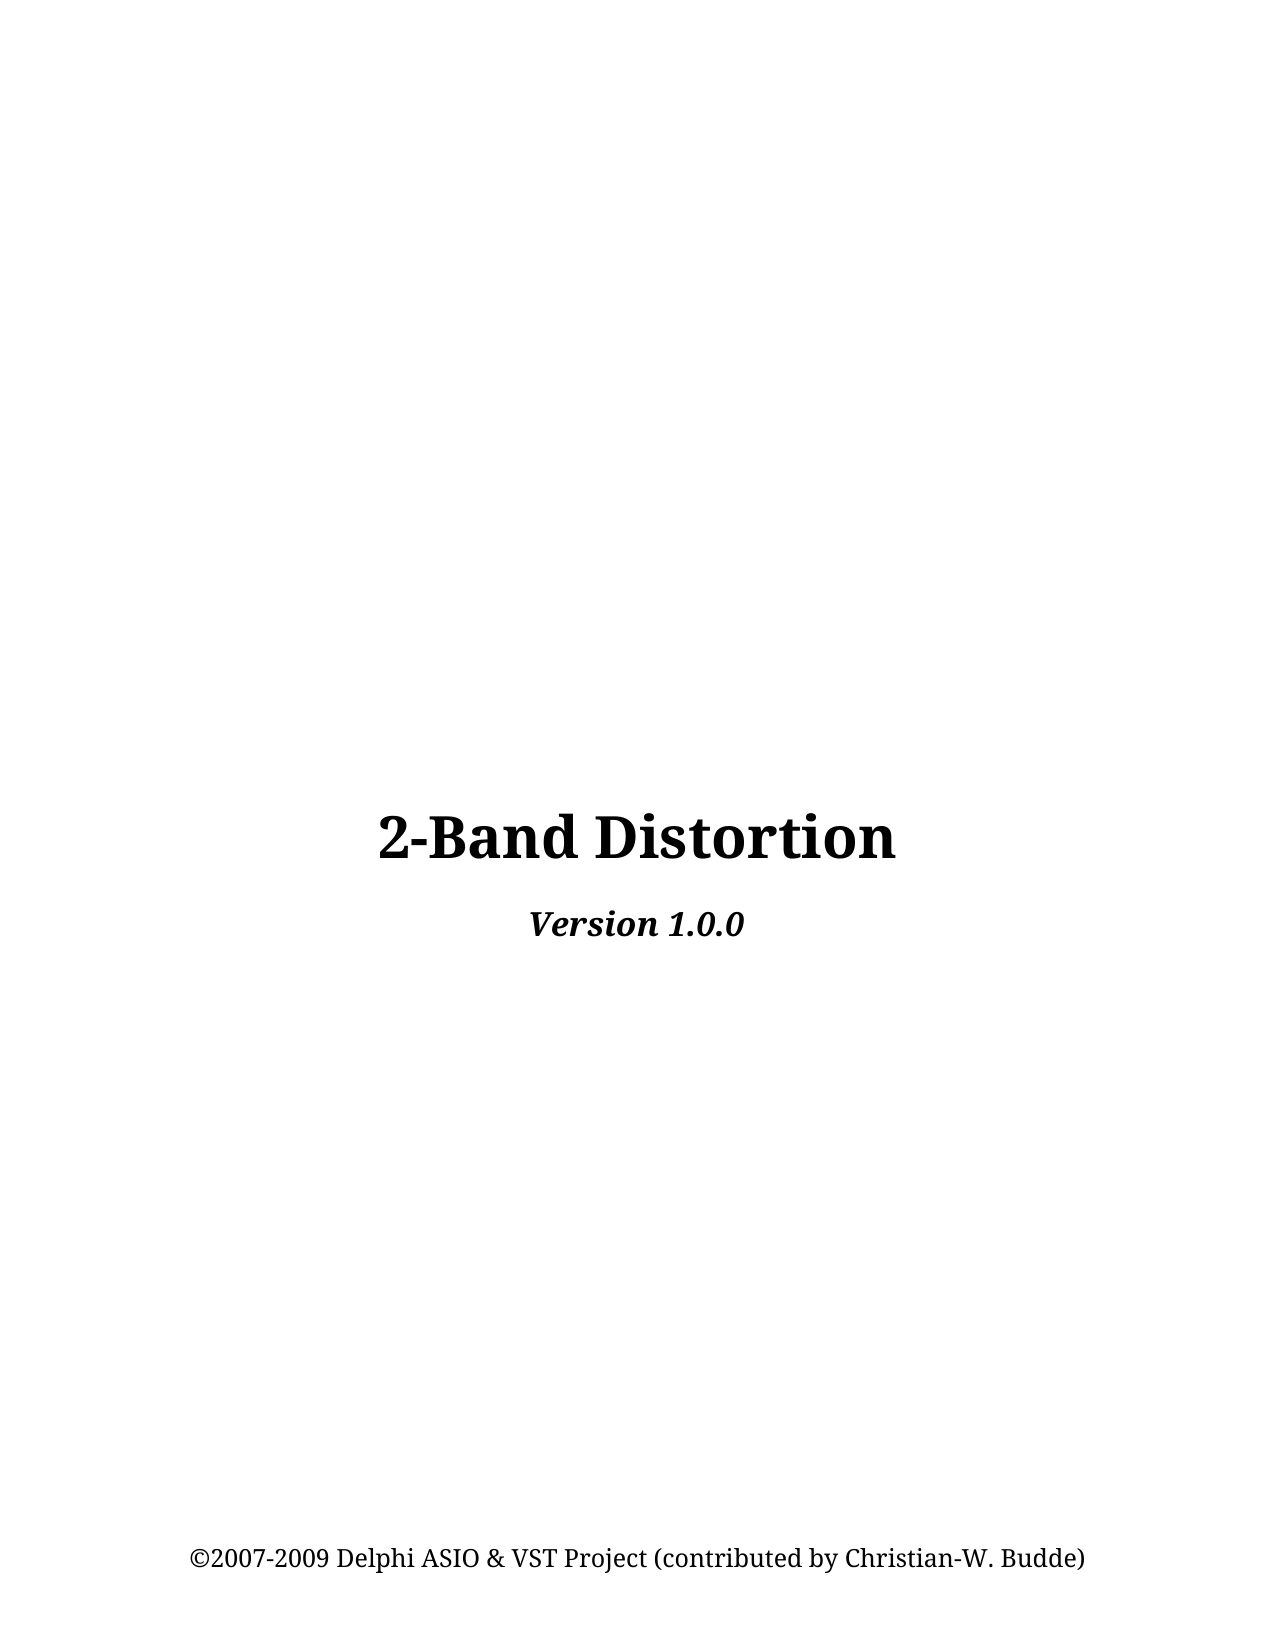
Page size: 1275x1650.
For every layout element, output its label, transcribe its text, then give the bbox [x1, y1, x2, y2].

title 2-Band Distortion [148, 797, 1127, 876]
subtitle Version 1.0.0 [148, 901, 1127, 946]
